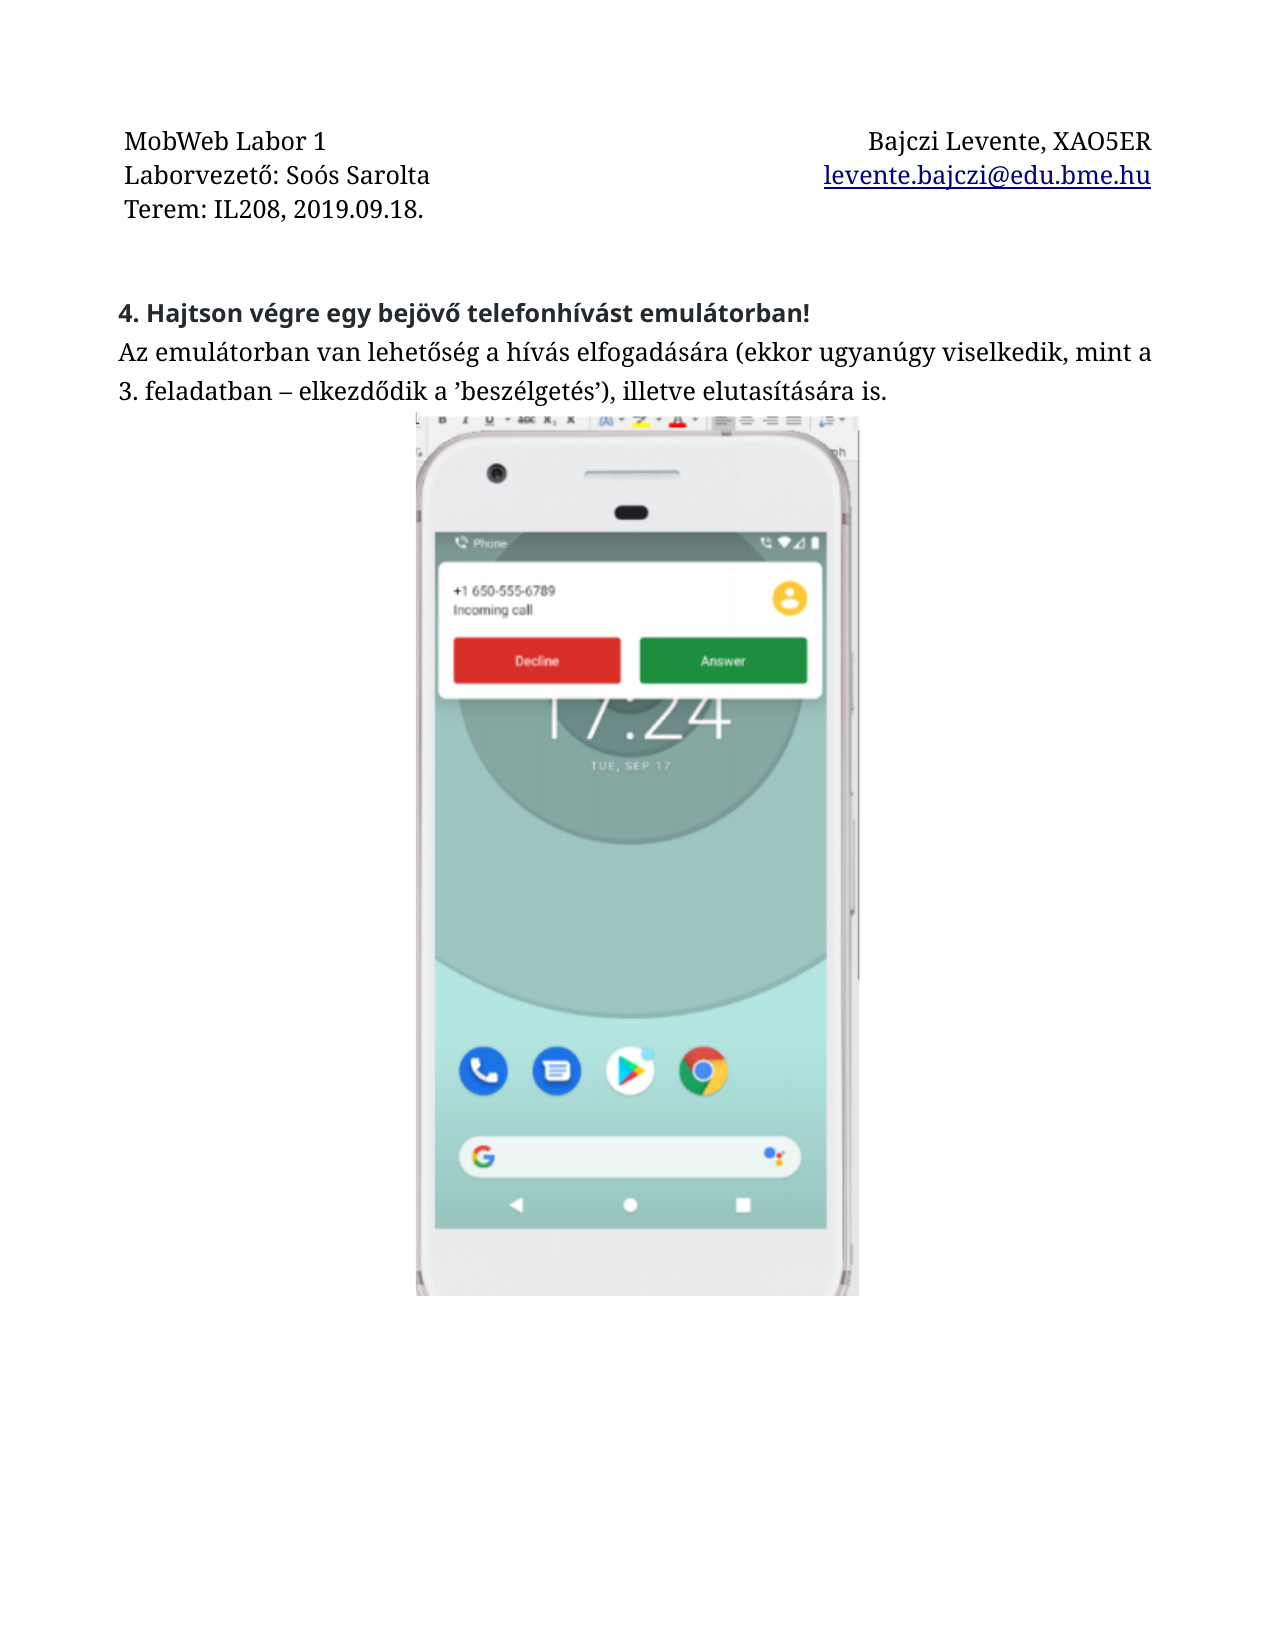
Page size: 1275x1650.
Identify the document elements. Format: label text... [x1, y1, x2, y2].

text 4. Hajtson végre egy bejövő telefonhívást emulátorban! [118, 295, 1157, 329]
text Az emulátorban van lehetőség a hívás elfogadására (ekkor ugyanúgy viselkedik, mint a 3. feladatban – elkezdődik a ’beszélgetés’), illetve elutasítására is. [118, 334, 1157, 408]
picture [415, 412, 860, 1296]
